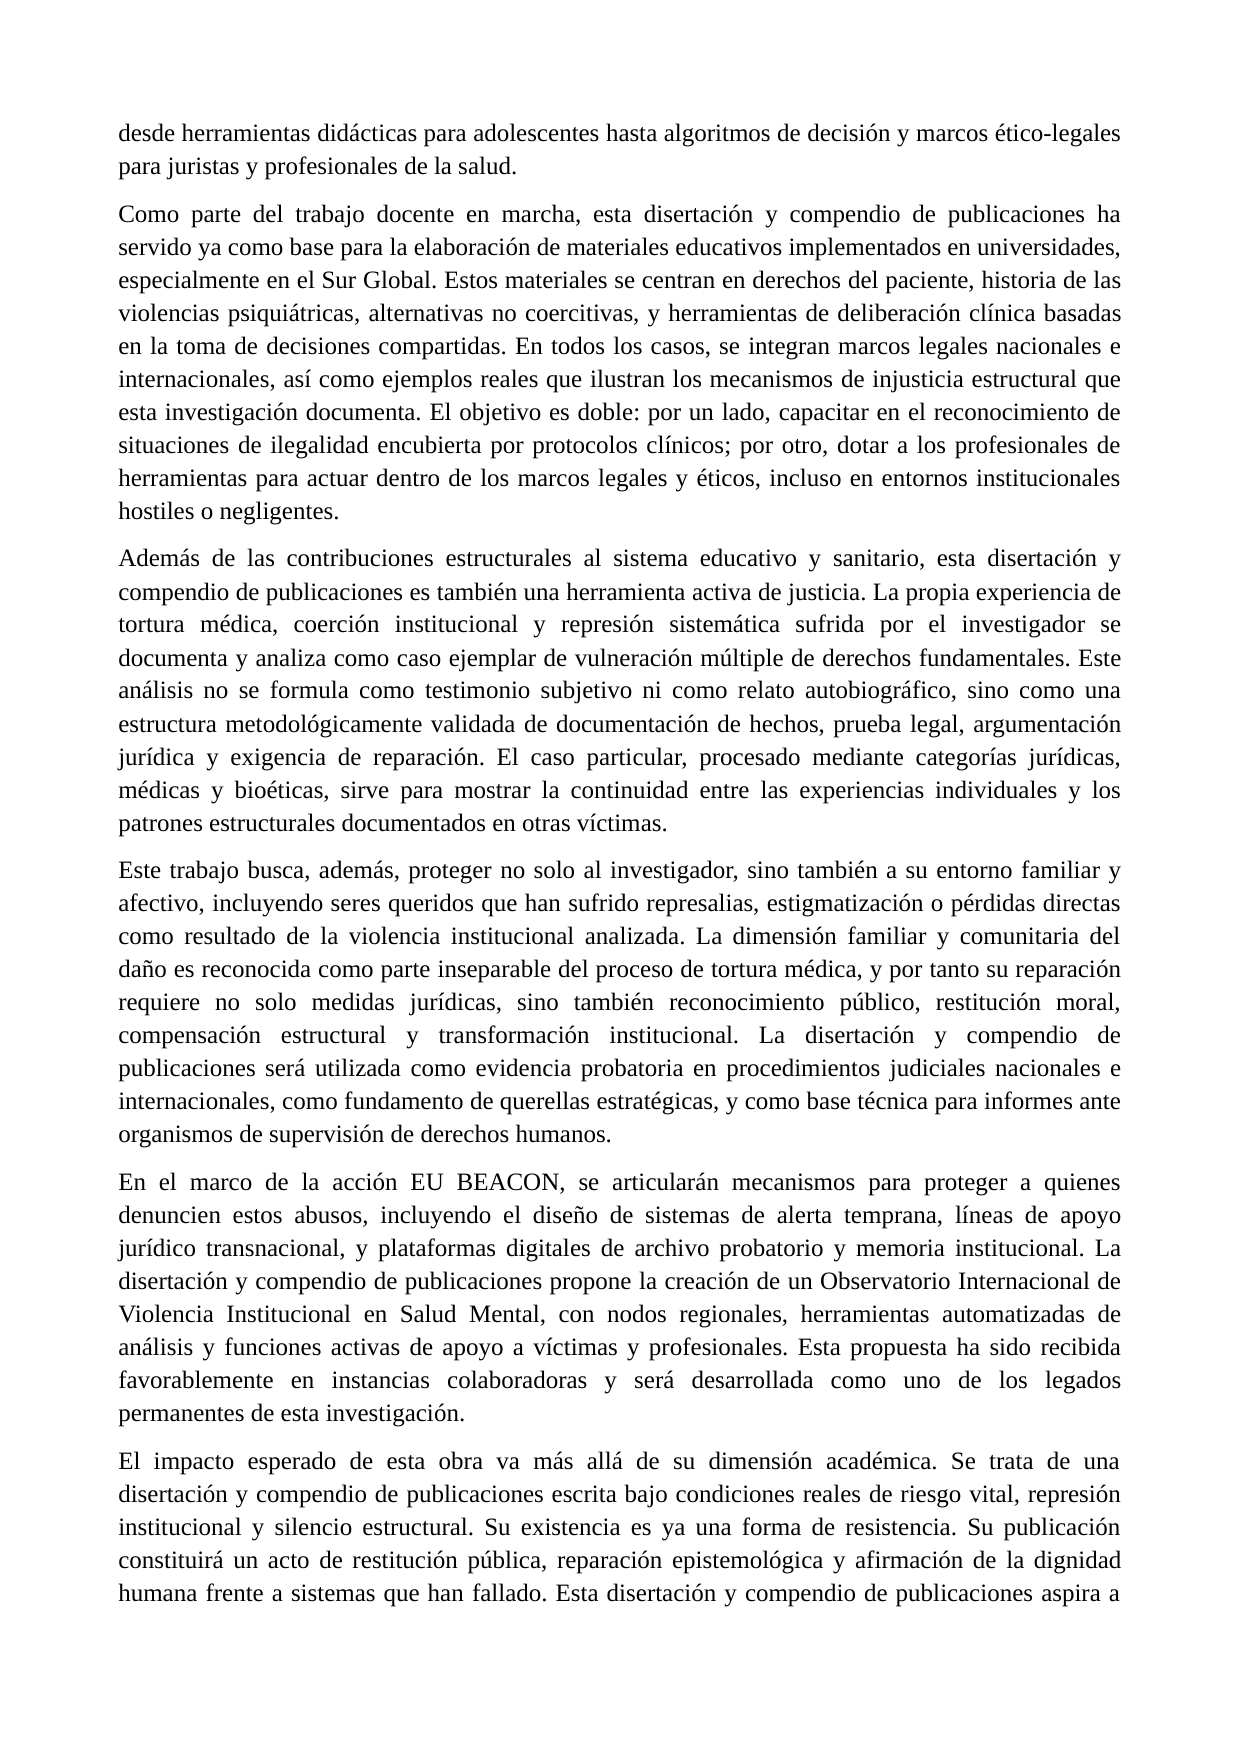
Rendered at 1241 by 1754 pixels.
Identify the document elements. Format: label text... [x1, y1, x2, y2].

text Este trabajo busca, además, proteger no solo al investigador, sino también a su entorno familiar y afectivo, incluyendo seres queridos que han sufrido represalias, estigmatización o pérdidas directas como resultado de la violencia institucional analizada. La dimensión familiar y comunitaria del daño es reconocida como parte inseparable del proceso de tortura médica, y por tanto su reparación requiere no solo medidas jurídicas, sino también reconocimiento público, restitución moral, compensación estructural y transformación institucional. La disertación y compendio de publicaciones será utilizada como evidencia probatoria en procedimientos judiciales nacionales e internacionales, como fundamento de querellas estratégicas, y como base técnica para informes ante organismos de supervisión de derechos humanos. [118, 855, 1122, 1148]
text desde herramientas didácticas para adolescentes hasta algoritmos de decisión y marcos ético-legales para juristas y profesionales de la salud. [118, 118, 1122, 180]
text En el marco de la acción EU BEACON, se articularán mecanismos para proteger a quienes denuncien estos abusos, incluyendo el diseño de sistemas de alerta temprana, líneas de apoyo jurídico transnacional, y plataformas digitales de archivo probatorio y memoria institucional. La disertación y compendio de publicaciones propone la creación de un Observatorio Internacional de Violencia Institucional en Salud Mental, con nodos regionales, herramientas automatizadas de análisis y funciones activas de apoyo a víctimas y profesionales. Esta propuesta ha sido recibida favorablemente en instancias colaboradoras y será desarrollada como uno de los legados permanentes de esta investigación. [118, 1167, 1122, 1427]
text Como parte del trabajo docente en marcha, esta disertación y compendio de publicaciones ha servido ya como base para la elaboración de materiales educativos implementados en universidades, especialmente en el Sur Global. Estos materiales se centran en derechos del paciente, historia de las violencias psiquiátricas, alternativas no coercitivas, y herramientas de deliberación clínica basadas en la toma de decisiones compartidas. En todos los casos, se integran marcos legales nacionales e internacionales, así como ejemplos reales que ilustran los mecanismos de injusticia estructural que esta investigación documenta. El objetivo es doble: por un lado, capacitar en el reconocimiento de situaciones de ilegalidad encubierta por protocolos clínicos; por otro, dotar a los profesionales de herramientas para actuar dentro de los marcos legales y éticos, incluso en entornos institucionales hostiles o negligentes. [118, 199, 1122, 525]
text Además de las contribuciones estructurales al sistema educativo y sanitario, esta disertación y compendio de publicaciones es también una herramienta activa de justicia. La propia experiencia de tortura médica, coerción institucional y represión sistemática sufrida por el investigador se documenta y analiza como caso ejemplar de vulneración múltiple de derechos fundamentales. Este análisis no se formula como testimonio subjetivo ni como relato autobiográfico, sino como una estructura metodológicamente validada de documentación de hechos, prueba legal, argumentación jurídica y exigencia de reparación. El caso particular, procesado mediante categorías jurídicas, médicas y bioéticas, sirve para mostrar la continuidad entre las experiencias individuales y los patrones estructurales documentados en otras víctimas. [118, 543, 1122, 836]
text El impacto esperado de esta obra va más allá de su dimensión académica. Se trata de una disertación y compendio de publicaciones escrita bajo condiciones reales de riesgo vital, represión institucional y silencio estructural. Su existencia es ya una forma de resistencia. Su publicación constituirá un acto de restitución pública, reparación epistemológica y afirmación de la dignidad humana frente a sistemas que han fallado. Esta disertación y compendio de publicaciones aspira a [118, 1446, 1122, 1607]
